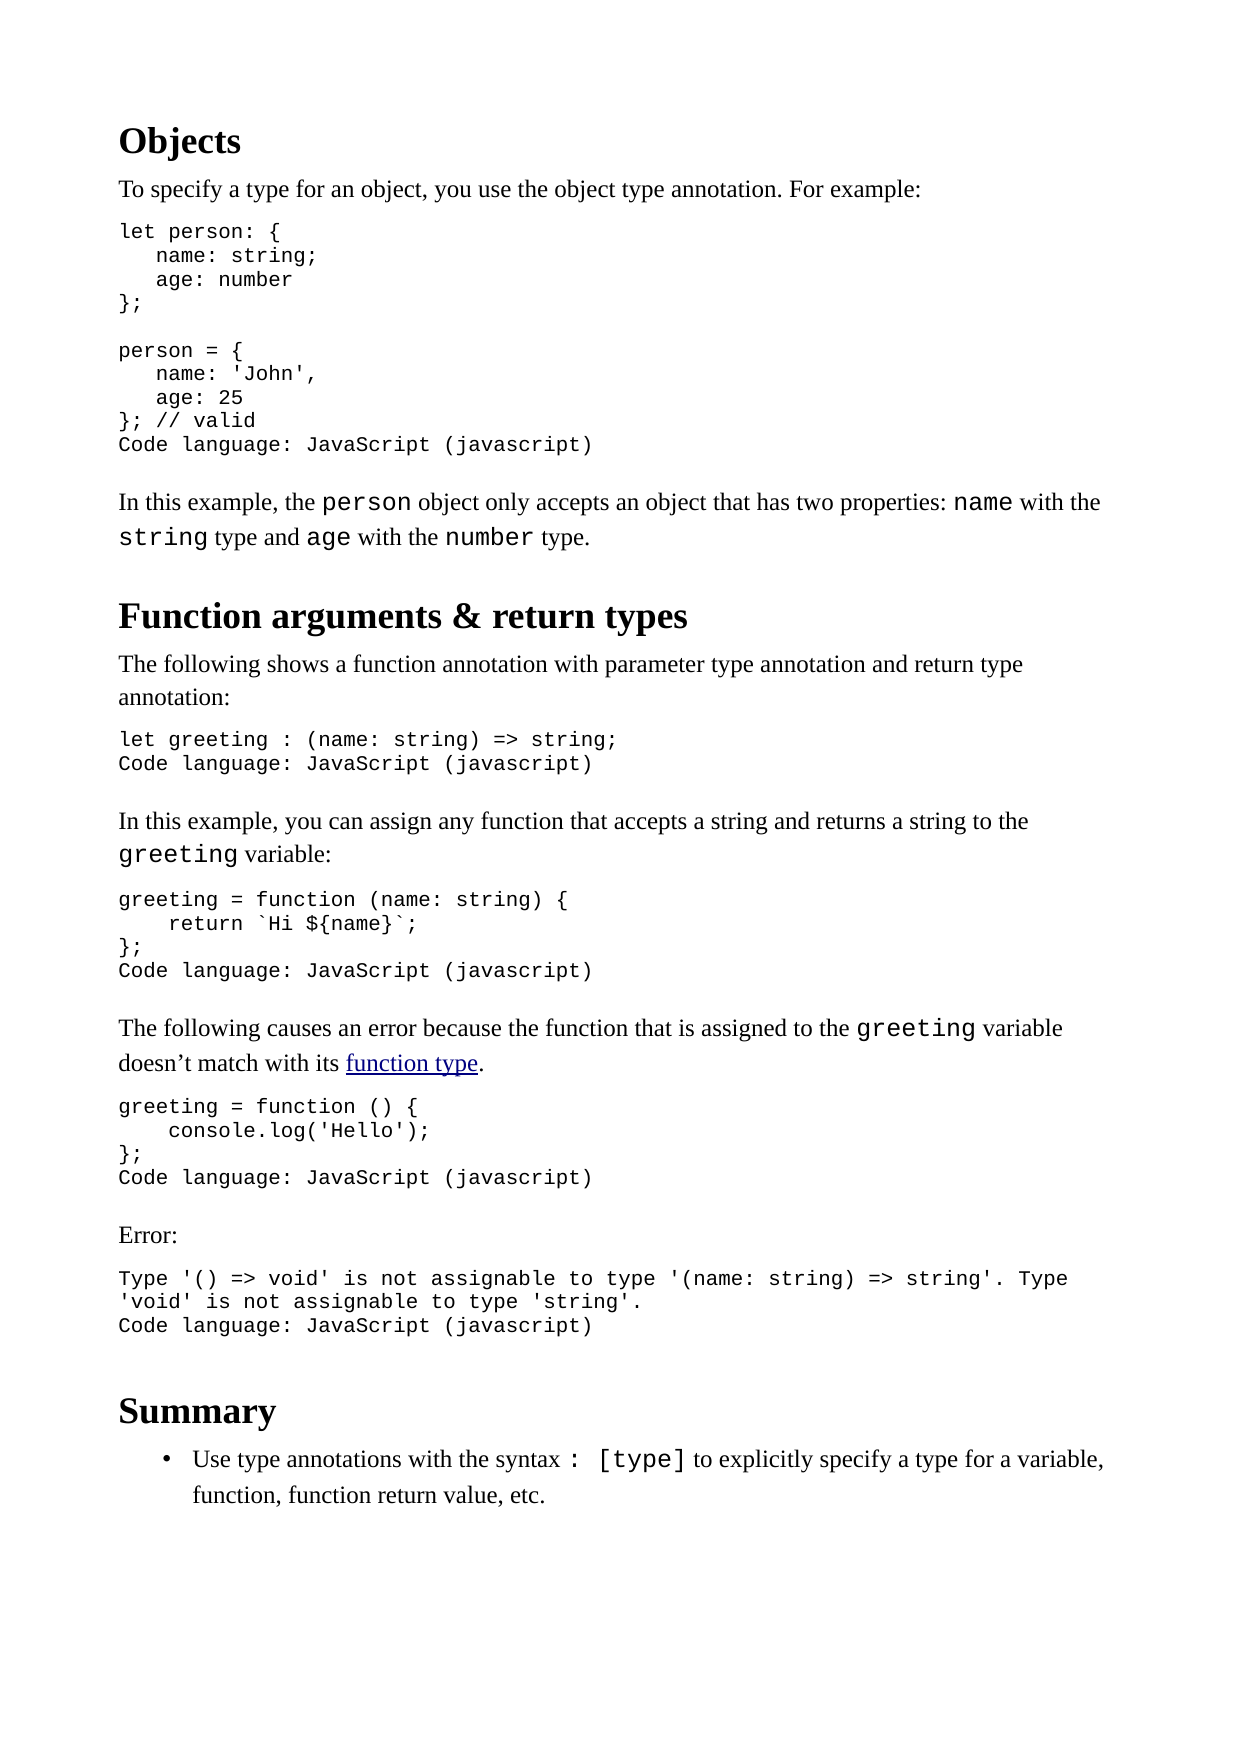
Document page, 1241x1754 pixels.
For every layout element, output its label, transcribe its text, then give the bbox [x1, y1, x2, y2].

text }; [118, 937, 1122, 960]
text Type '() => void' is not assignable to type '(name: string) => string'. Type 'void' is not assignable to type 'string'. [118, 1268, 1122, 1315]
text Code language: JavaScript (javascript) [118, 1167, 1122, 1191]
text return `Hi ${name}`; [118, 913, 1122, 937]
text }; // valid [118, 411, 1122, 434]
text greeting = function () { [118, 1096, 1122, 1120]
text let person: { [118, 221, 1122, 245]
text age: 25 [118, 387, 1122, 411]
text In this example, the person object only accepts an object that has two properties: name with the string type and age with the number type. [118, 487, 1122, 553]
text greeting = function (name: string) { [118, 889, 1122, 913]
text name: 'John', [118, 363, 1122, 387]
text let greeting : (name: string) => string; [118, 729, 1122, 753]
text age: number [118, 269, 1122, 292]
text Error: [118, 1220, 1122, 1249]
list Use type annotations with the syntax : [type] to explicitly specify a type for a variable, function, function return value, etc. [162, 1444, 1122, 1508]
text Code language: JavaScript (javascript) [118, 434, 1122, 458]
text To specify a type for an object, you use the object type annotation. For example: [118, 174, 1122, 202]
text name: string; [118, 245, 1122, 269]
text Code language: JavaScript (javascript) [118, 753, 1122, 777]
text Code language: JavaScript (javascript) [118, 960, 1122, 984]
text Code language: JavaScript (javascript) [118, 1315, 1122, 1339]
subtitle Objects [118, 118, 1122, 161]
text }; [118, 1143, 1122, 1167]
subtitle Summary [118, 1389, 1122, 1432]
text console.log('Hello'); [118, 1120, 1122, 1143]
text The following shows a function annotation with parameter type annotation and return type annotation: [118, 649, 1122, 711]
text }; [118, 292, 1122, 316]
text The following causes an error because the function that is assigned to the greeting variable doesn’t match with its function type. [118, 1013, 1122, 1077]
subtitle Function arguments & return types [118, 593, 1122, 636]
text In this example, you can assign any function that accepts a string and returns a string to the greeting variable: [118, 806, 1122, 870]
text person = { [118, 339, 1122, 363]
